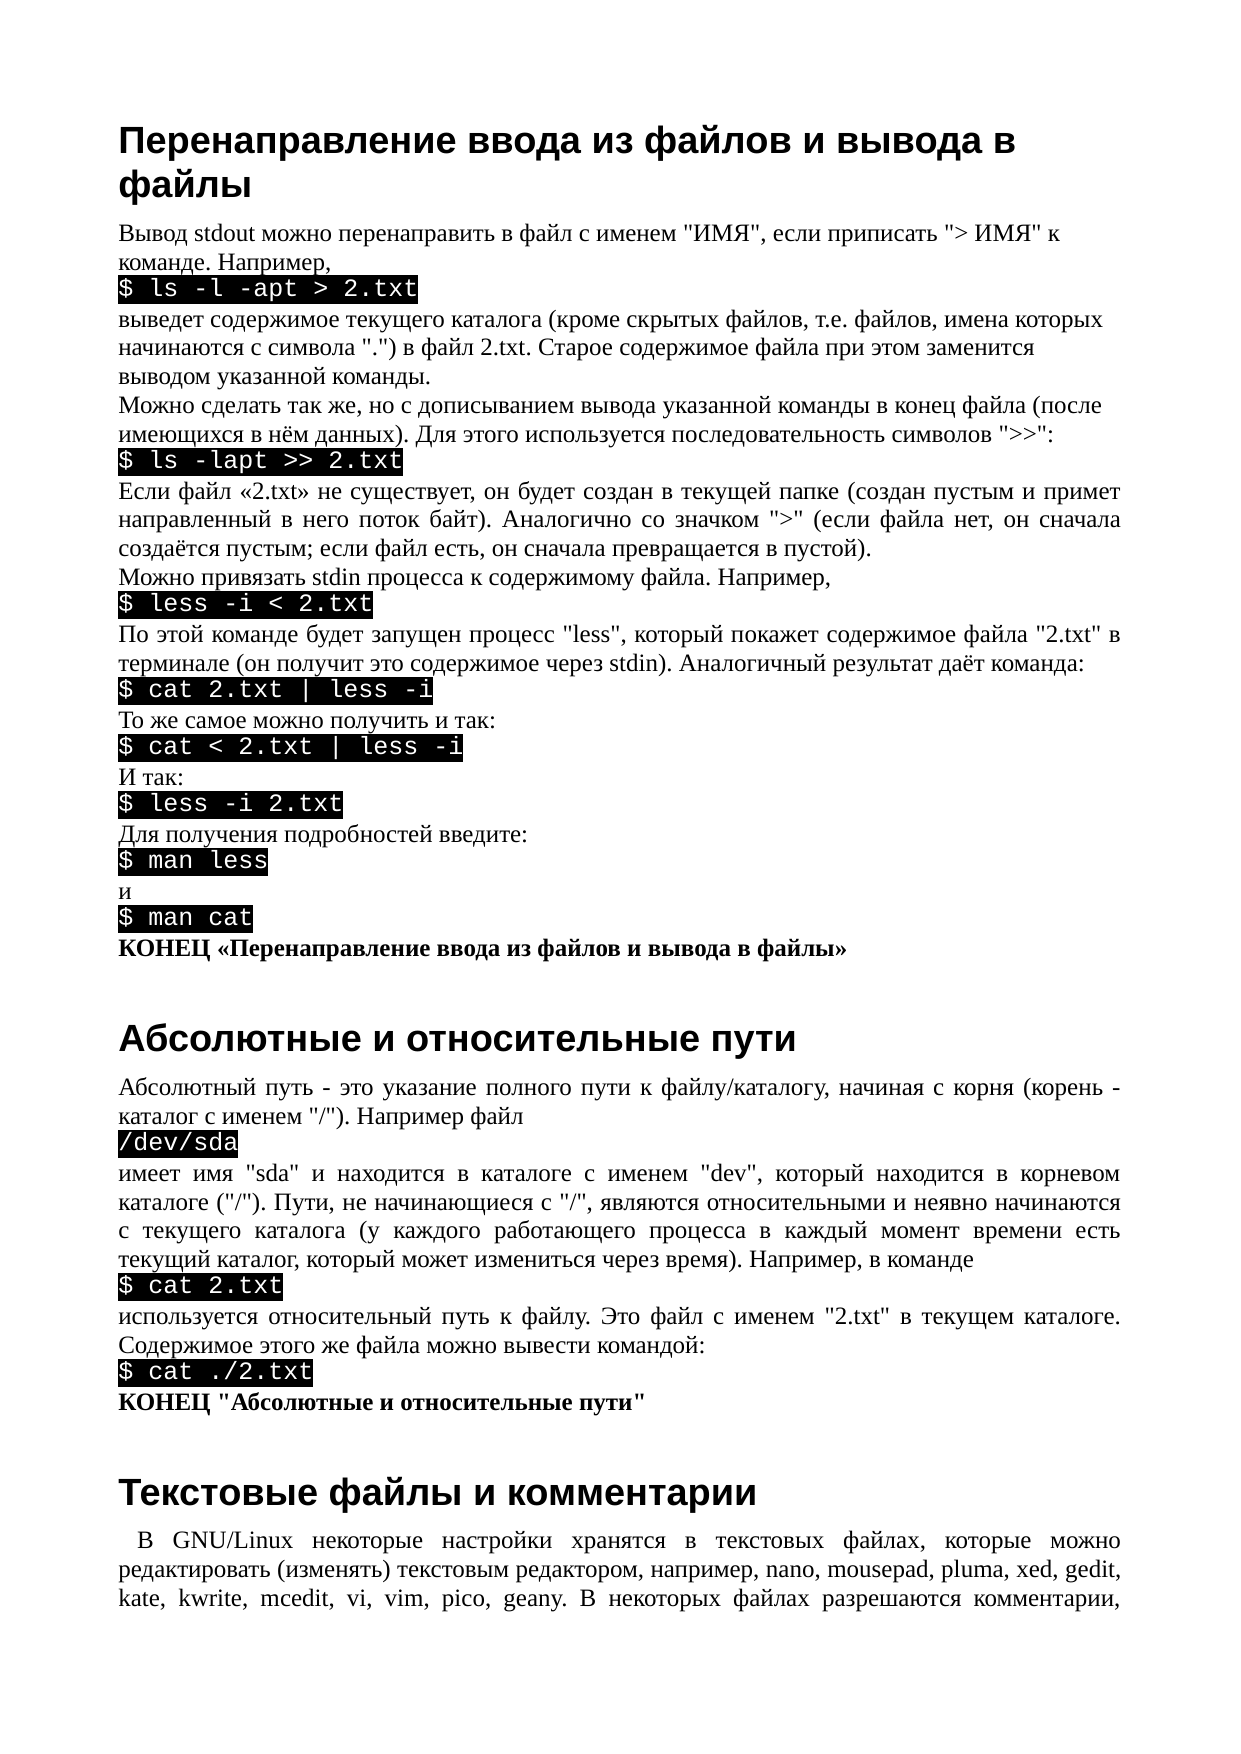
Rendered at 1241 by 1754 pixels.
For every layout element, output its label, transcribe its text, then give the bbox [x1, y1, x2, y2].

text В GNU/Linux некоторые настройки хранятся в текстовых файлах, которые можно редактировать (изменять) текстовым редактором, например, nano, mousepad, pluma, xed, gedit, kate, kwrite, mcedit, vi, vim, pico, geany. В некоторых файлах разрешаются комментарии, [118, 1526, 1122, 1612]
text $ ls -lapt >> 2.txt [118, 447, 1122, 476]
text То же самое можно получить и так: [118, 705, 1122, 734]
text $ ls -l -apt > 2.txt [118, 275, 1122, 304]
text $ cat 2.txt | less -i [118, 677, 1122, 705]
text /dev/sda [118, 1129, 1122, 1158]
text $ man less [118, 848, 1122, 876]
text КОНЕЦ «Перенаправление ввода из файлов и вывода в файлы» [118, 933, 1122, 962]
text И так: [118, 762, 1122, 791]
text выведет содержимое текущего каталога (кроме скрытых файлов, т.е. файлов, имена которых начинаются с символа ".") в файл 2.txt. Старое содержимое файла при этом заменится выводом указанной команды. [118, 304, 1122, 390]
subtitle Текстовые файлы и комментарии [118, 1469, 1122, 1513]
text $ less -i < 2.txt [118, 591, 1122, 619]
subtitle Абсолютные и относительные пути [118, 1016, 1122, 1059]
text Абсолютный путь - это указание полного пути к файлу/каталогу, начиная с корня (корень - каталог с именем "/"). Например файл [118, 1072, 1122, 1129]
text используется относительный путь к файлу. Это файл с именем "2.txt" в текущем каталоге. Содержимое этого же файла можно вывести командой: [118, 1301, 1122, 1359]
text Можно сделать так же, но с дописыванием вывода указанной команды в конец файла (после имеющихся в нём данных). Для этого используется последовательность символов ">>": [118, 390, 1122, 447]
text КОНЕЦ "Абсолютные и относительные пути" [118, 1387, 1122, 1416]
text Для получения подробностей введите: [118, 819, 1122, 848]
text Вывод stdout можно перенаправить в файл с именем "ИМЯ", если приписать "> ИМЯ" к команде. Например, [118, 218, 1122, 275]
text $ cat ./2.txt [118, 1359, 1122, 1387]
text $ less -i 2.txt [118, 791, 1122, 819]
text Можно привязать stdin процесса к содержимому файла. Например, [118, 562, 1122, 591]
text Если файл «2.txt» не существует, он будет создан в текущей папке (создан пустым и примет направленный в него поток байт). Аналогично со значком ">" (если файла нет, он сначала создаётся пустым; если файл есть, он сначала превращается в пустой). [118, 476, 1122, 562]
text $ cat < 2.txt | less -i [118, 734, 1122, 762]
text $ man cat [118, 905, 1122, 933]
text и [118, 876, 1122, 905]
text По этой команде будет запущен процесс "less", который покажет содержимое файла "2.txt" в терминале (он получит это содержимое через stdin). Аналогичный результат даёт команда: [118, 619, 1122, 677]
text $ cat 2.txt [118, 1273, 1122, 1301]
subtitle Перенаправление ввода из файлов и вывода в файлы [118, 118, 1122, 205]
text имеет имя "sda" и находится в каталоге с именем "dev", который находится в корневом каталоге ("/"). Пути, не начинающиеся с "/", являются относительными и неявно начинаются с текущего каталога (у каждого работающего процесса в каждый момент времени есть текущий каталог, который может измениться через время). Например, в команде [118, 1158, 1122, 1273]
